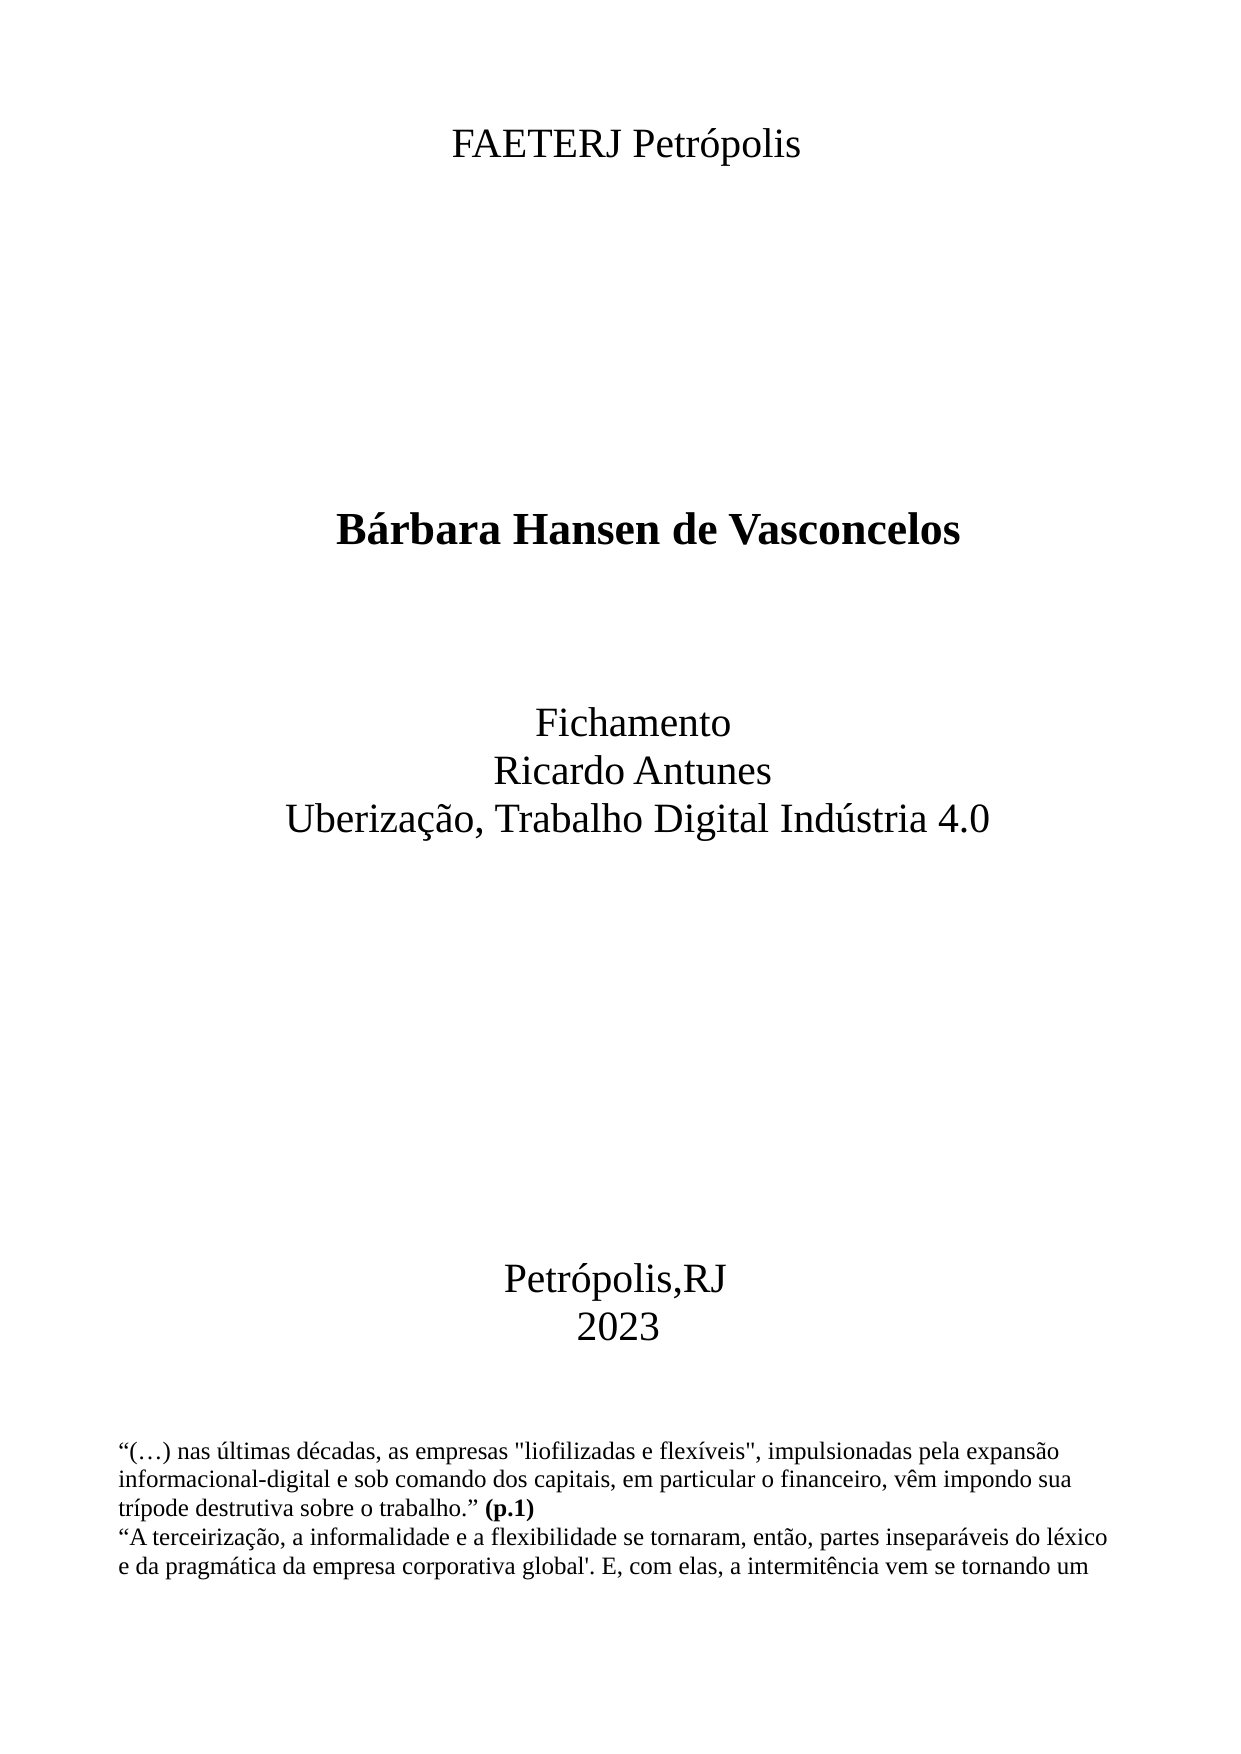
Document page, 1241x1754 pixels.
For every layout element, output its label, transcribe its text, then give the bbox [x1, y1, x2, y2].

text Ricardo Antunes [118, 746, 1122, 794]
text Fichamento [118, 698, 1122, 746]
text “A terceirização, a informalidade e a flexibilidade se tornaram, então, partes inseparáveis do léxico e da pragmática da empresa corporativa global'. E, com elas, a intermitência vem se tornando um [118, 1522, 1122, 1579]
text 2023 [118, 1302, 1122, 1349]
text FAETERJ Petrópolis [118, 118, 1122, 166]
text Bárbara Hansen de Vasconcelos [118, 501, 1122, 554]
text Petrópolis,RJ [118, 1254, 1122, 1302]
text “(…) nas últimas décadas, as empresas "liofilizadas e flexíveis", impulsionadas pela expansão informacional-digital e sob comando dos capitais, em particular o financeiro, vêm impondo sua trípode destrutiva sobre o trabalho.” (p.1) [118, 1436, 1122, 1522]
text Uberização, Trabalho Digital Indústria 4.0 [118, 794, 1122, 842]
